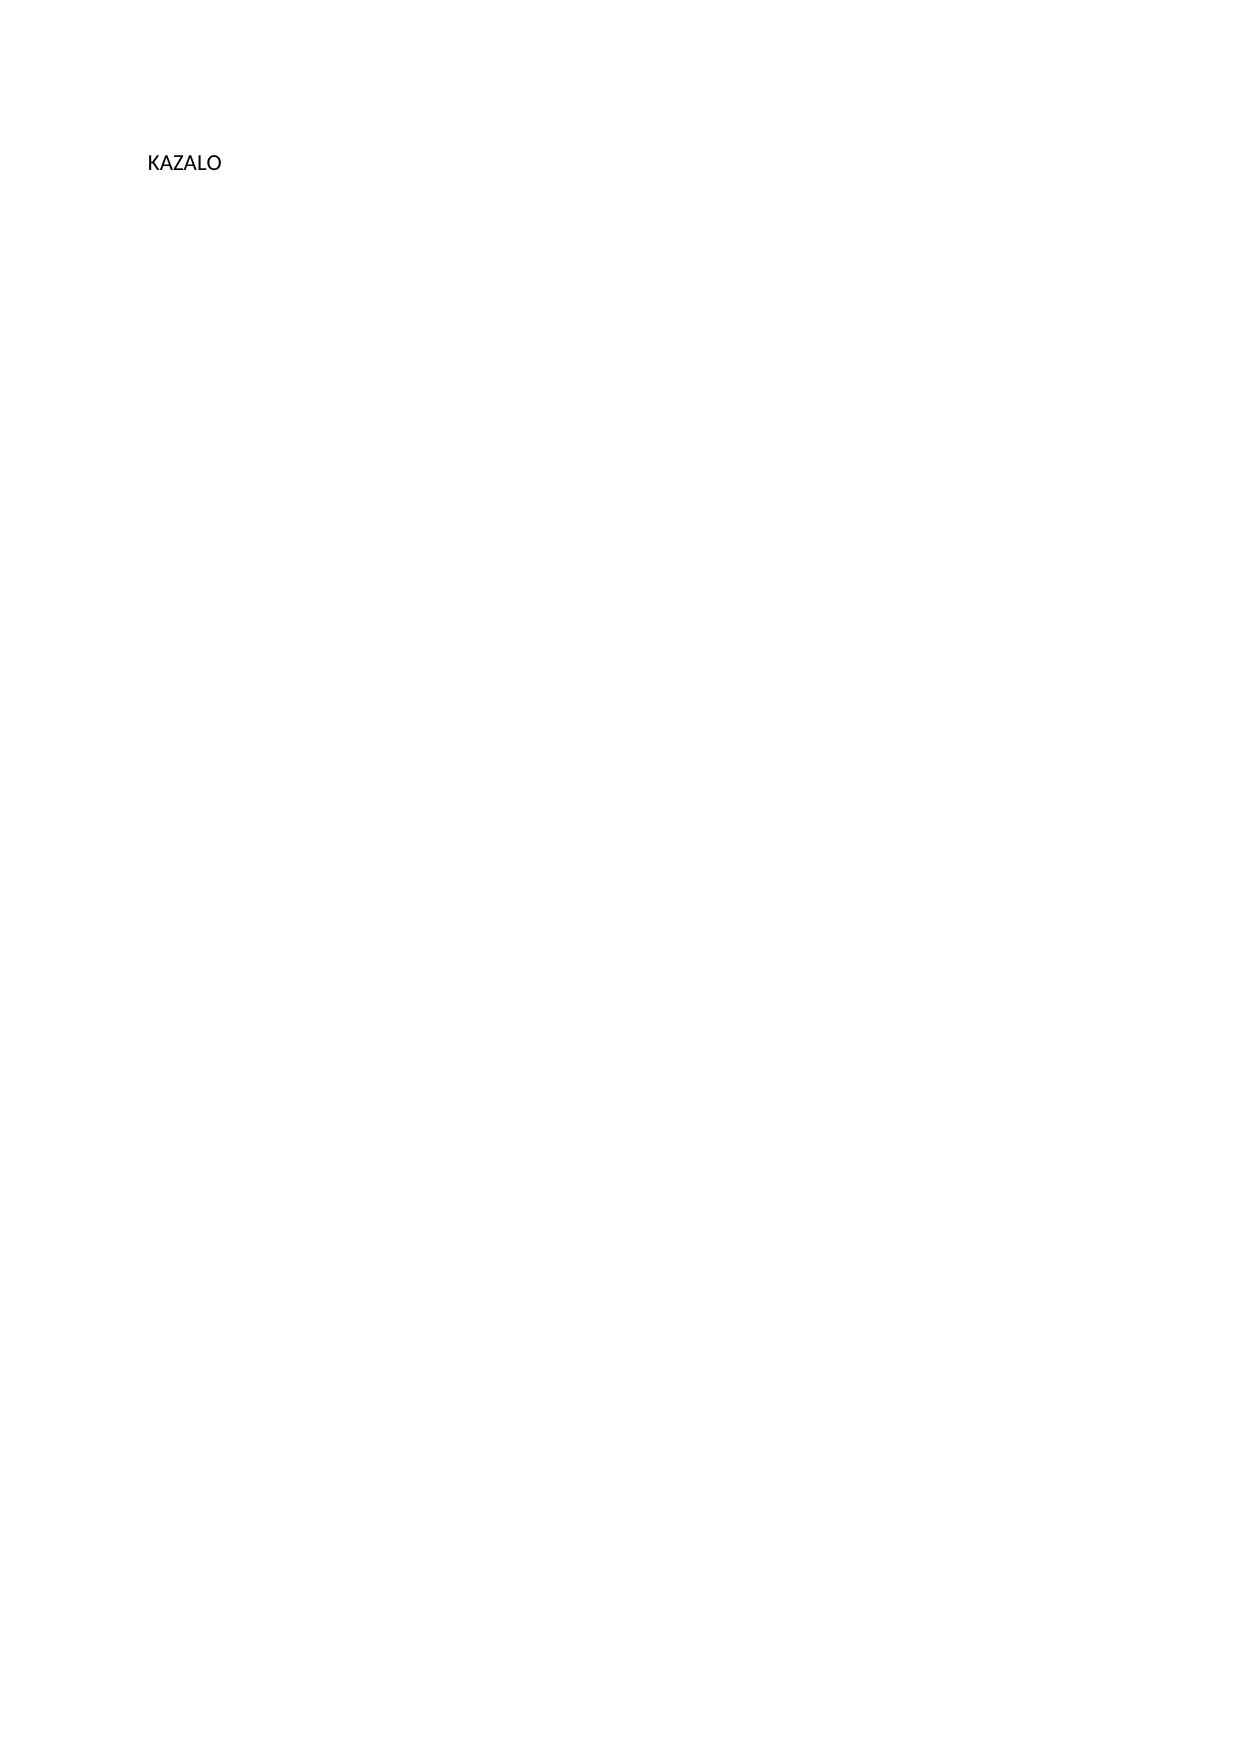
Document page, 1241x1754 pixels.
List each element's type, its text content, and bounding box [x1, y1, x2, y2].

text KAZALO [148, 148, 1093, 176]
